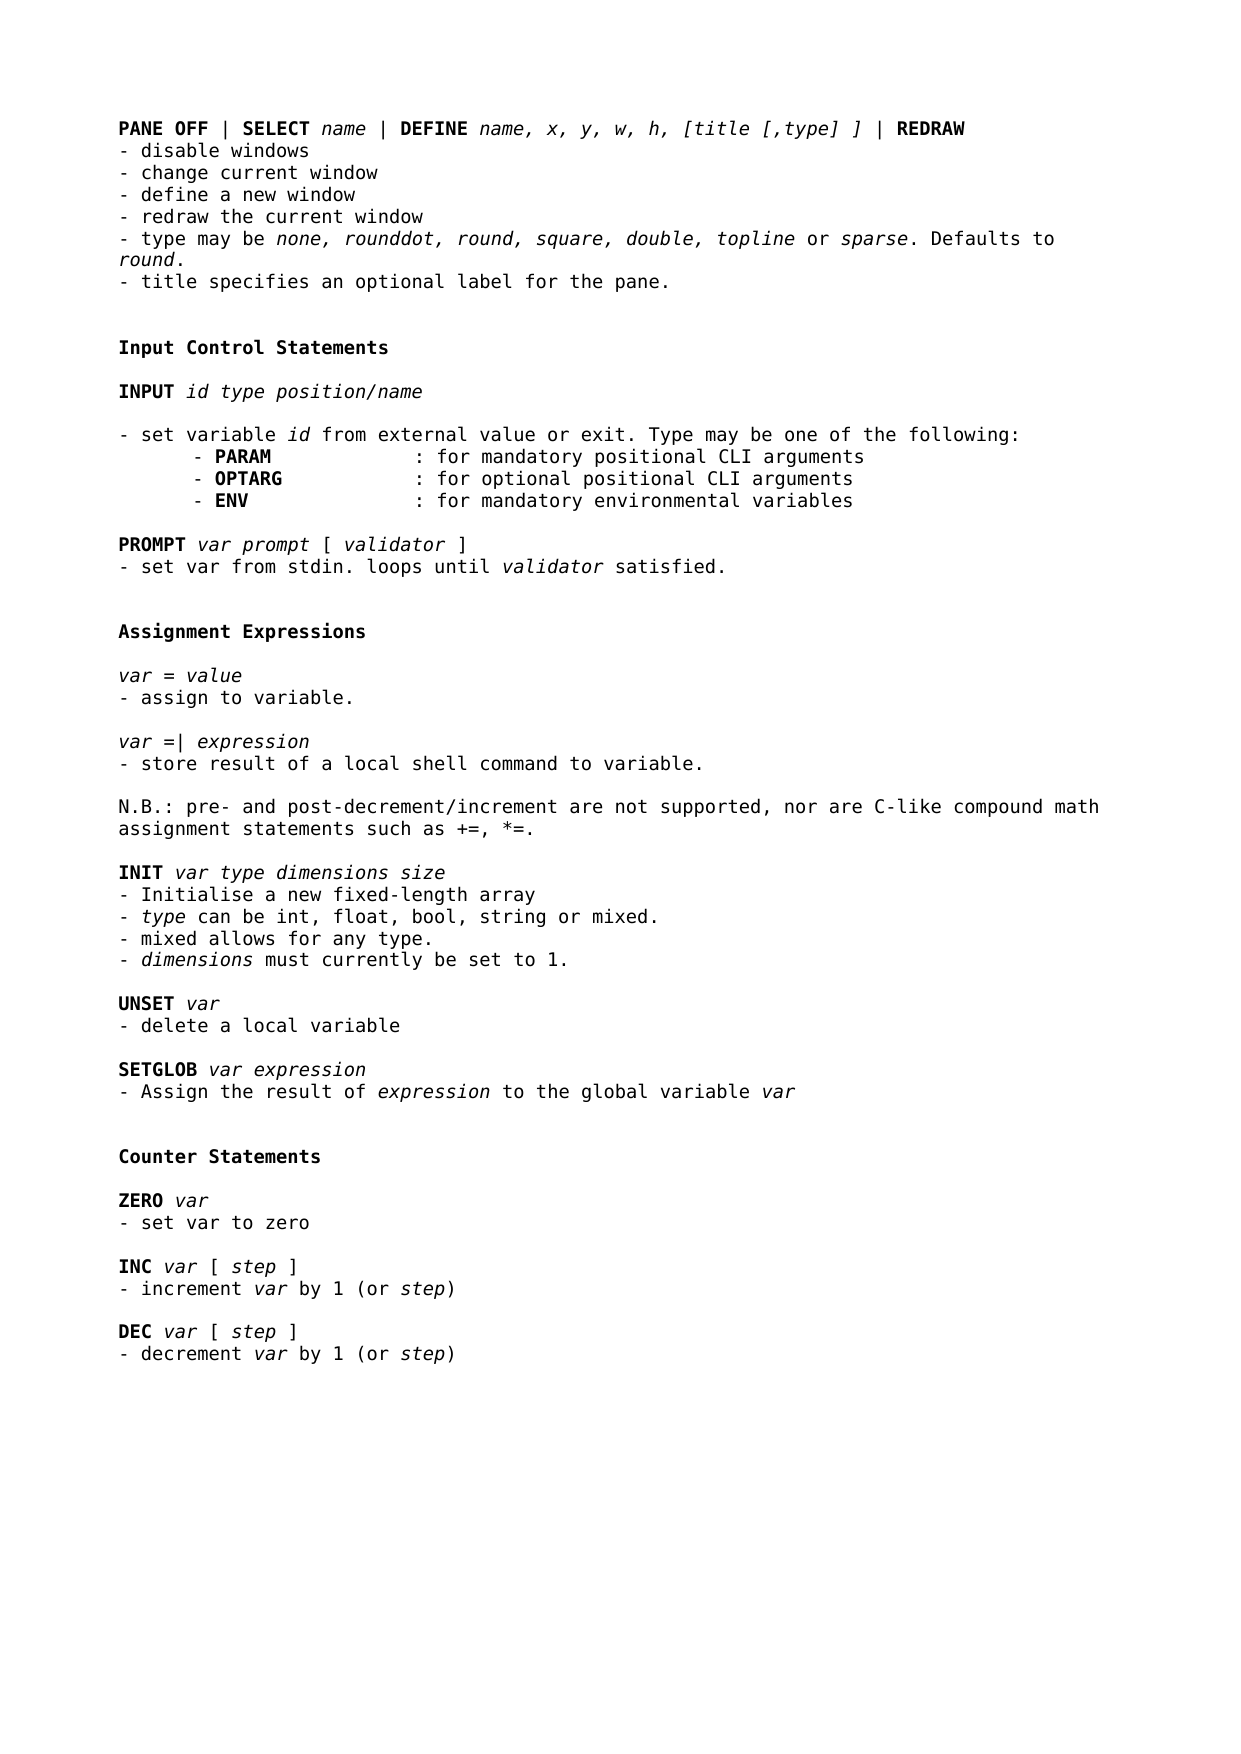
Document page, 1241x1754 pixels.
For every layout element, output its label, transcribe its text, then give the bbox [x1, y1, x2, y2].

text - Assign the result of expression to the global variable var [118, 1081, 1122, 1102]
text Input Control Statements [118, 337, 1122, 359]
text - dimensions must currently be set to 1. [118, 949, 1122, 971]
text INPUT id type position/name [118, 381, 1122, 402]
text - type may be none, rounddot, round, square, double, topline or sparse. Defaults to round. [118, 227, 1122, 271]
text - mixed allows for any type. [118, 927, 1122, 949]
text Assignment Expressions [118, 621, 1122, 643]
text ZERO var [118, 1190, 1122, 1212]
text var =| expression [118, 731, 1122, 752]
text - title specifies an optional label for the pane. [118, 271, 1122, 293]
text - Initialise a new fixed-length array [118, 884, 1122, 906]
text INIT var type dimensions size [118, 862, 1122, 884]
text - assign to variable. [118, 687, 1122, 709]
text PANE OFF | SELECT name | DEFINE name, x, y, w, h, [title [,type] ] | REDRAW [118, 118, 1122, 140]
text N.B.: pre- and post-decrement/increment are not supported, nor are C-like compound math assignment statements such as +=, *=. [118, 796, 1122, 840]
text - increment var by 1 (or step) [118, 1277, 1122, 1299]
text - set var from stdin. loops until validator satisfied. [118, 556, 1122, 577]
text - set var to zero [118, 1212, 1122, 1234]
text PROMPT var prompt [ validator ] [118, 534, 1122, 556]
text - ENV : for mandatory environmental variables [118, 490, 1122, 512]
text - decrement var by 1 (or step) [118, 1343, 1122, 1365]
text - store result of a local shell command to variable. [118, 752, 1122, 774]
text - PARAM : for mandatory positional CLI arguments [118, 446, 1122, 468]
text - disable windows [118, 140, 1122, 162]
text Counter Statements [118, 1146, 1122, 1168]
text - change current window [118, 162, 1122, 184]
text - set variable id from external value or exit. Type may be one of the following: [118, 424, 1122, 446]
text DEC var [ step ] [118, 1321, 1122, 1343]
text - type can be int, float, bool, string or mixed. [118, 906, 1122, 927]
text INC var [ step ] [118, 1256, 1122, 1277]
text - define a new window [118, 184, 1122, 206]
text var = value [118, 665, 1122, 687]
text SETGLOB var expression [118, 1059, 1122, 1081]
text - OPTARG : for optional positional CLI arguments [118, 468, 1122, 490]
text - redraw the current window [118, 206, 1122, 227]
text - delete a local variable [118, 1015, 1122, 1037]
text UNSET var [118, 993, 1122, 1015]
